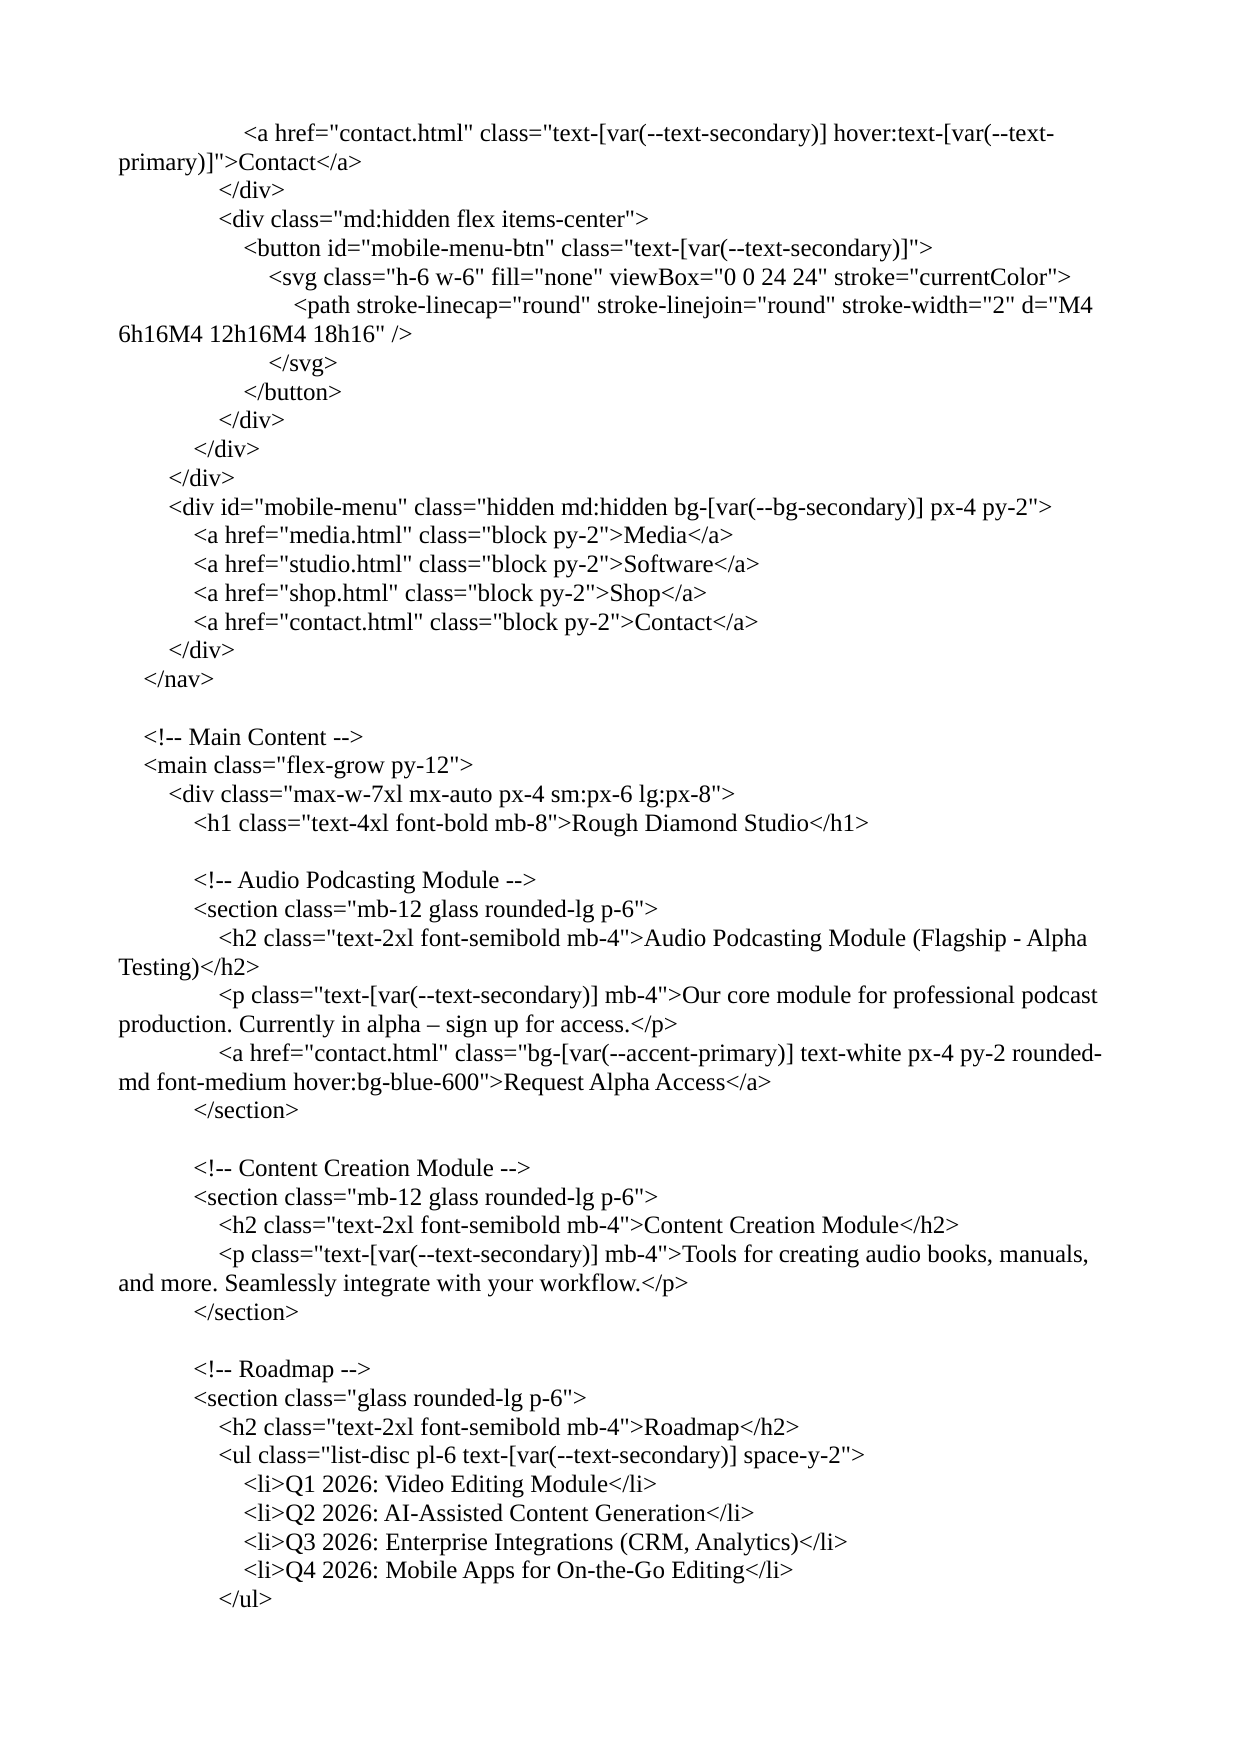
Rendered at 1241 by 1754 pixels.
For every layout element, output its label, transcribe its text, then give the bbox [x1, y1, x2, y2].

text <!-- Content Creation Module --> [118, 1153, 1122, 1182]
text </ul> [118, 1584, 1122, 1613]
text <path stroke-linecap="round" stroke-linejoin="round" stroke-width="2" d="M4 6h16M4 12h16M4 18h16" /> [118, 291, 1122, 348]
text <!-- Roadmap --> [118, 1354, 1122, 1383]
text <section class="mb-12 glass rounded-lg p-6"> [118, 894, 1122, 923]
text <button id="mobile-menu-btn" class="text-[var(--text-secondary)]"> [118, 233, 1122, 262]
text <svg class="h-6 w-6" fill="none" viewBox="0 0 24 24" stroke="currentColor"> [118, 262, 1122, 291]
text <a href="shop.html" class="block py-2">Shop</a> [118, 578, 1122, 607]
text <a href="contact.html" class="bg-[var(--accent-primary)] text-white px-4 py-2 rounded-md font-medium hover:bg-blue-600">Request Alpha Access</a> [118, 1038, 1122, 1096]
text <!-- Main Content --> [118, 722, 1122, 751]
text </svg> [118, 348, 1122, 377]
text <li>Q1 2026: Video Editing Module</li> [118, 1469, 1122, 1498]
text <main class="flex-grow py-12"> [118, 751, 1122, 779]
text <h1 class="text-4xl font-bold mb-8">Rough Diamond Studio</h1> [118, 808, 1122, 837]
text <li>Q2 2026: AI-Assisted Content Generation</li> [118, 1498, 1122, 1527]
text <ul class="list-disc pl-6 text-[var(--text-secondary)] space-y-2"> [118, 1441, 1122, 1469]
text <h2 class="text-2xl font-semibold mb-4">Roadmap</h2> [118, 1412, 1122, 1441]
text <p class="text-[var(--text-secondary)] mb-4">Tools for creating audio books, manuals, and more. Seamlessly integrate with your workflow.</p> [118, 1239, 1122, 1297]
text <section class="mb-12 glass rounded-lg p-6"> [118, 1182, 1122, 1211]
text <!-- Audio Podcasting Module --> [118, 866, 1122, 894]
text <a href="media.html" class="block py-2">Media</a> [118, 521, 1122, 549]
text </div> [118, 636, 1122, 664]
text <div class="max-w-7xl mx-auto px-4 sm:px-6 lg:px-8"> [118, 779, 1122, 808]
text <h2 class="text-2xl font-semibold mb-4">Audio Podcasting Module (Flagship - Alpha Testing)</h2> [118, 923, 1122, 981]
text <a href="contact.html" class="text-[var(--text-secondary)] hover:text-[var(--text-primary)]">Contact</a> [118, 118, 1122, 176]
text <h2 class="text-2xl font-semibold mb-4">Content Creation Module</h2> [118, 1211, 1122, 1239]
text <section class="glass rounded-lg p-6"> [118, 1383, 1122, 1412]
text <a href="contact.html" class="block py-2">Contact</a> [118, 607, 1122, 636]
text <a href="studio.html" class="block py-2">Software</a> [118, 549, 1122, 578]
text </div> [118, 434, 1122, 463]
text </div> [118, 463, 1122, 492]
text <div id="mobile-menu" class="hidden md:hidden bg-[var(--bg-secondary)] px-4 py-2"> [118, 492, 1122, 521]
text </section> [118, 1297, 1122, 1326]
text <div class="md:hidden flex items-center"> [118, 204, 1122, 233]
text </div> [118, 406, 1122, 434]
text <p class="text-[var(--text-secondary)] mb-4">Our core module for professional podcast production. Currently in alpha – sign up for access.</p> [118, 981, 1122, 1038]
text <li>Q4 2026: Mobile Apps for On-the-Go Editing</li> [118, 1556, 1122, 1584]
text </section> [118, 1096, 1122, 1124]
text </div> [118, 176, 1122, 204]
text </button> [118, 377, 1122, 406]
text <li>Q3 2026: Enterprise Integrations (CRM, Analytics)</li> [118, 1527, 1122, 1556]
text </nav> [118, 664, 1122, 693]
